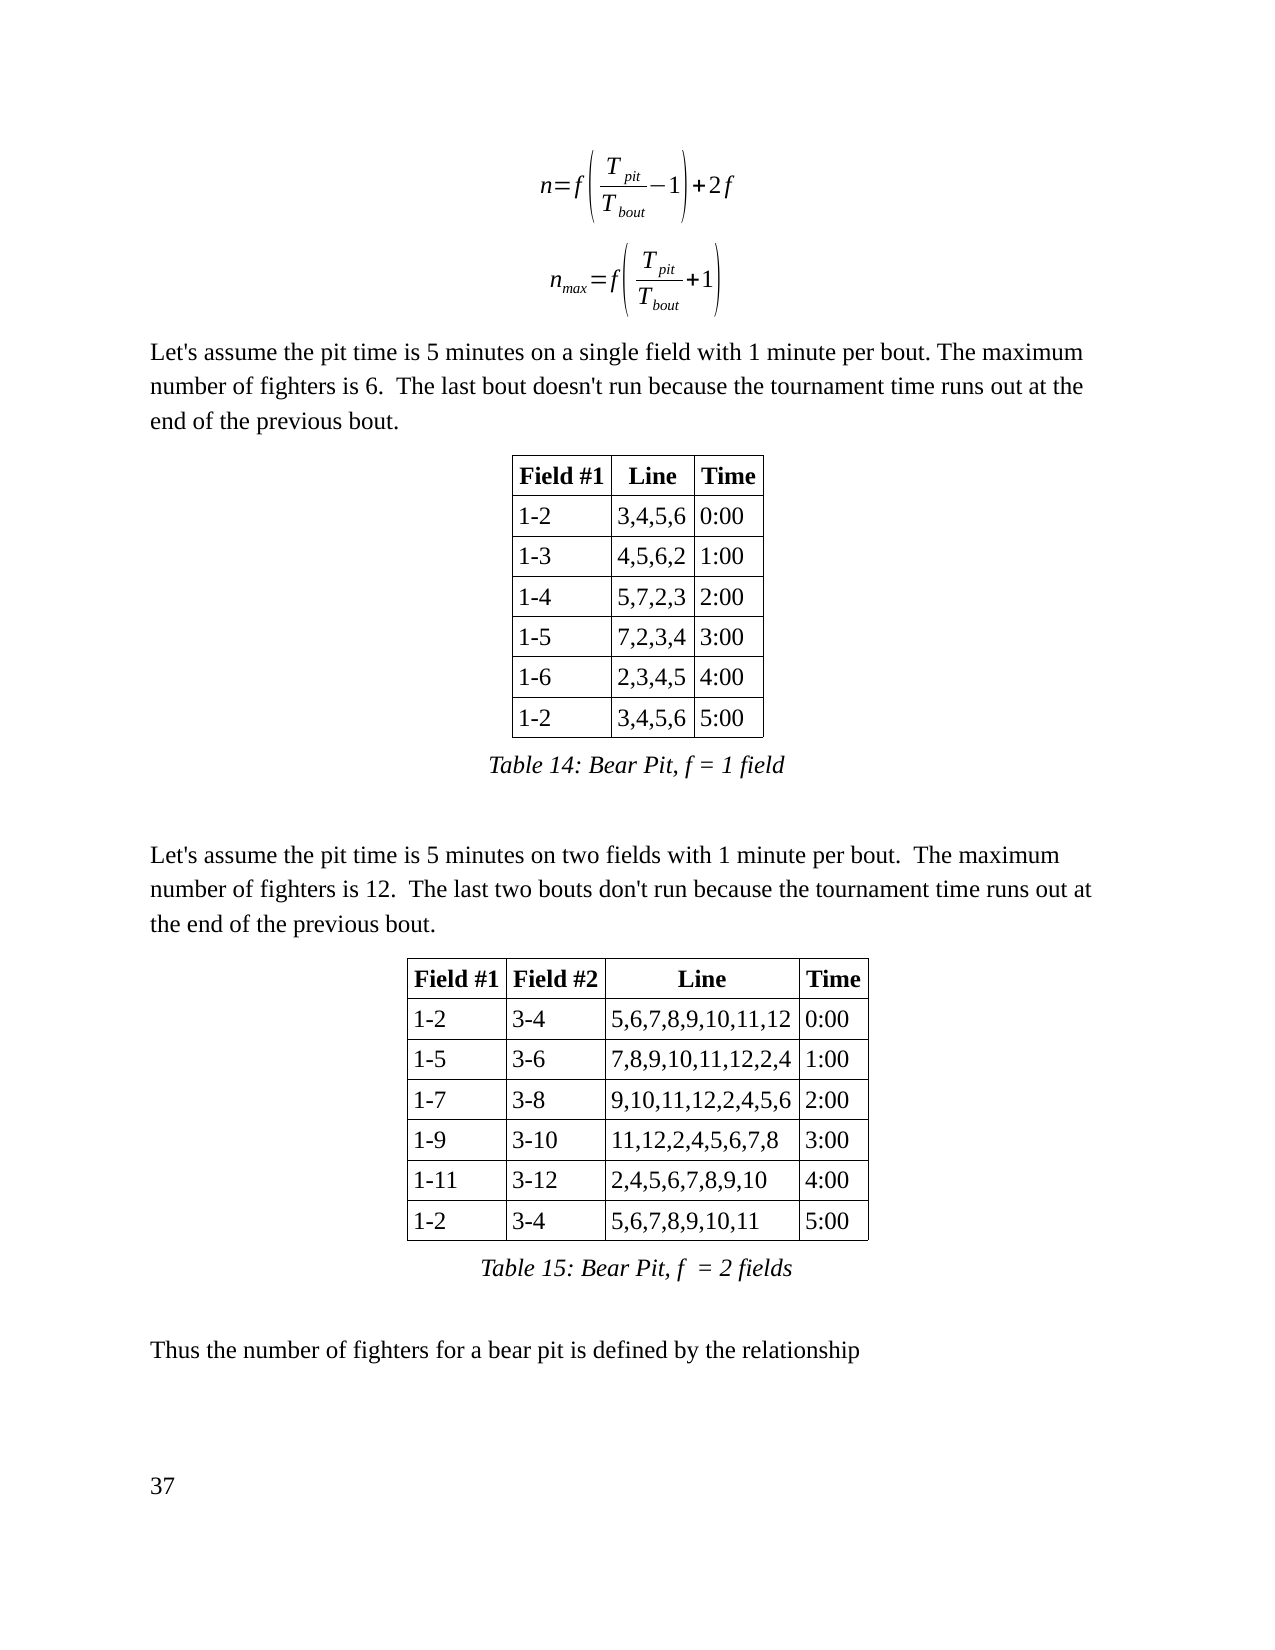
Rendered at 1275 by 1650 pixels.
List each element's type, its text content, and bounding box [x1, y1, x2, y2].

table_cell 2:00 [800, 1080, 868, 1119]
table_cell 3-10 [507, 1120, 605, 1159]
table_cell 3-4 [507, 1201, 605, 1240]
table_cell 1-3 [513, 537, 611, 576]
table_cell 1-5 [513, 617, 611, 656]
table_cell 0:00 [800, 999, 868, 1039]
table_header Line [606, 959, 799, 998]
table_cell 1-2 [408, 999, 506, 1039]
table_cell 3-4 [507, 999, 605, 1039]
text Table 14: Bear Pit, f = 1 field [150, 750, 1125, 778]
table_cell 9,10,11,12,2,4,5,6 [606, 1080, 799, 1119]
table_cell 1-2 [513, 698, 611, 737]
table_cell 5,6,7,8,9,10,11 [606, 1201, 799, 1240]
table_header Field #1 [408, 959, 506, 998]
text Let's assume the pit time is 5 minutes on a single field with 1 minute per bout. The maximum number of fighters is 6. The last bout doesn't run because the tournament time runs out at the end of the previous bout. [150, 337, 1125, 434]
text Let's assume the pit time is 5 minutes on two fields with 1 minute per bout. The maximum number of fighters is 12. The last two bouts don't run because the tournament time runs out at the end of the previous bout. [150, 840, 1125, 938]
text Table 15: Bear Pit, f = 2 fields [150, 1253, 1125, 1282]
table_cell 11,12,2,4,5,6,7,8 [606, 1120, 799, 1159]
text Thus the number of fighters for a bear pit is defined by the relationship [150, 1335, 1125, 1364]
table_cell 3-6 [507, 1040, 605, 1079]
table_cell 2,4,5,6,7,8,9,10 [606, 1161, 799, 1200]
table_cell 5:00 [695, 698, 763, 737]
table_cell 4:00 [800, 1161, 868, 1200]
table_cell 1-2 [408, 1201, 506, 1240]
table_cell 5,6,7,8,9,10,11,12 [606, 999, 799, 1039]
table_cell 5:00 [800, 1201, 868, 1240]
table_header Field #2 [507, 959, 605, 998]
table_header Field #1 [513, 456, 611, 495]
table_cell 1:00 [800, 1040, 868, 1079]
table_cell 5,7,2,3 [612, 577, 694, 616]
table_cell 1-5 [408, 1040, 506, 1079]
table_cell 1-6 [513, 657, 611, 697]
table_cell 3,4,5,6 [612, 496, 694, 536]
table_cell 3-8 [507, 1080, 605, 1119]
table_header Line [612, 456, 694, 495]
table_cell 4,5,6,2 [612, 537, 694, 576]
table_header Time [800, 959, 868, 998]
table_cell 2:00 [695, 577, 763, 616]
table_cell 1-9 [408, 1120, 506, 1159]
table_cell 7,2,3,4 [612, 617, 694, 656]
table_cell 1-2 [513, 496, 611, 536]
table_cell 3,4,5,6 [612, 698, 694, 737]
table_header Time [695, 456, 763, 495]
table_cell 3:00 [800, 1120, 868, 1159]
table_cell 1:00 [695, 537, 763, 576]
table_cell 2,3,4,5 [612, 657, 694, 697]
table_cell 1-11 [408, 1161, 506, 1200]
table_cell 3-12 [507, 1161, 605, 1200]
table_cell 4:00 [695, 657, 763, 697]
table_cell 0:00 [695, 496, 763, 536]
table_cell 1-4 [513, 577, 611, 616]
table_cell 7,8,9,10,11,12,2,4 [606, 1040, 799, 1079]
table_cell 1-7 [408, 1080, 506, 1119]
table_cell 3:00 [695, 617, 763, 656]
